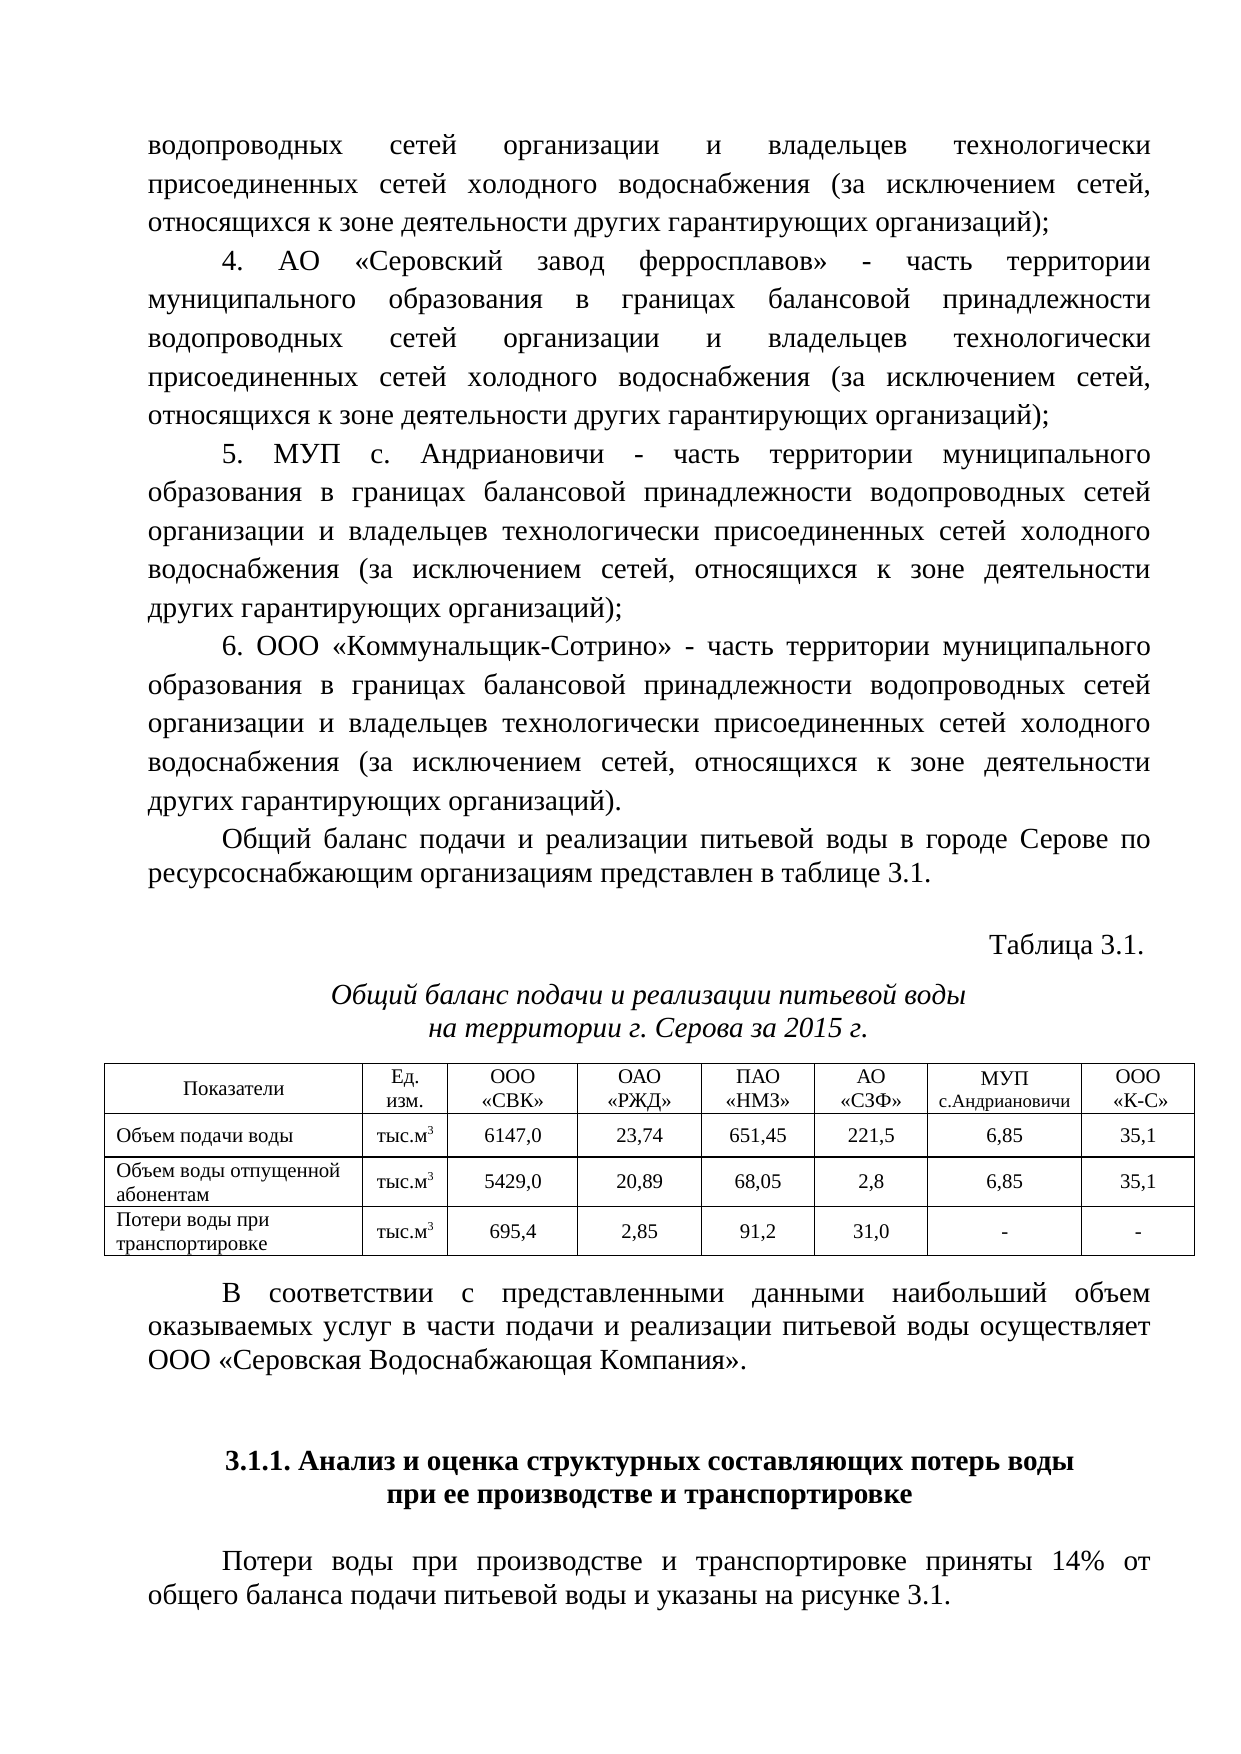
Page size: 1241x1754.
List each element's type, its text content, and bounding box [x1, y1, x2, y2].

text 5. МУП с. Андриановичи - часть территории муниципального образования в границах балансовой принадлежности водопроводных сетей организации и владельцев технологически присоединенных сетей холодного водоснабжения (за исключением сетей, относящихся к зоне деятельности других гарантирующих организаций); [148, 436, 1152, 623]
table_header МУП с.Андриановичи [928, 1064, 1081, 1112]
text водопроводных сетей организации и владельцев технологически присоединенных сетей холодного водоснабжения (за исключением сетей, относящихся к зоне деятельности других гарантирующих организаций); [148, 127, 1152, 238]
table_cell 6,85 [928, 1158, 1081, 1206]
table_cell 91,2 [702, 1207, 814, 1255]
text 3.1.1. Анализ и оценка структурных составляющих потерь воды [148, 1443, 1152, 1476]
table_cell Объем подачи воды [105, 1114, 362, 1156]
text 4. АО «Серовский завод ферросплавов» - часть территории муниципального образования в границах балансовой принадлежности водопроводных сетей организации и владельцев технологически присоединенных сетей холодного водоснабжения (за исключением сетей, относящихся к зоне деятельности других гарантирующих организаций); [148, 243, 1152, 431]
text В соответствии с представленными данными наибольший объем оказываемых услуг в части подачи и реализации питьевой воды осуществляет ООО «Серовская Водоснабжающая Компания». [148, 1275, 1152, 1376]
table_cell 2,8 [815, 1158, 927, 1206]
table_header АО «СЗФ» [815, 1064, 927, 1112]
table_cell тыс.м3 [363, 1158, 447, 1206]
table_cell 31,0 [815, 1207, 927, 1255]
table_header ПАО «НМЗ» [702, 1064, 814, 1112]
table_cell 221,5 [815, 1114, 927, 1156]
table_cell 20,89 [578, 1158, 701, 1206]
text на территории г. Серова за 2015 г. [148, 1011, 1152, 1044]
table_header ООО «К-С» [1082, 1064, 1194, 1112]
text Потери воды при производстве и транспортировке приняты 14% от общего баланса подачи питьевой воды и указаны на рисунке 3.1. [148, 1543, 1152, 1610]
table_cell тыс.м3 [363, 1114, 447, 1156]
text Общий баланс подачи и реализации питьевой воды в городе Серове по ресурсоснабжающим организациям представлен в таблице 3.1. [148, 821, 1152, 888]
table_header ОАО «РЖД» [578, 1064, 701, 1112]
table_header ООО «СВК» [448, 1064, 577, 1112]
table_header Ед. изм. [363, 1064, 447, 1112]
table_header Показатели [105, 1064, 362, 1112]
text Таблица 3.1. [148, 927, 1152, 960]
table_cell 23,74 [578, 1114, 701, 1156]
text Общий баланс подачи и реализации питьевой воды [148, 977, 1152, 1011]
table_cell - [928, 1207, 1081, 1255]
table_cell 35,1 [1082, 1158, 1194, 1206]
table_cell 6,85 [928, 1114, 1081, 1156]
table_cell 6147,0 [448, 1114, 577, 1156]
text при ее производстве и транспортировке [148, 1476, 1152, 1510]
table_cell 651,45 [702, 1114, 814, 1156]
table_cell 35,1 [1082, 1114, 1194, 1156]
table_cell - [1082, 1207, 1194, 1255]
text 6. ООО «Коммунальщик-Сотрино» - часть территории муниципального образования в границах балансовой принадлежности водопроводных сетей организации и владельцев технологически присоединенных сетей холодного водоснабжения (за исключением сетей, относящихся к зоне деятельности других гарантирующих организаций). [148, 628, 1152, 816]
table_cell 2,85 [578, 1207, 701, 1255]
table_cell тыс.м3 [363, 1207, 447, 1255]
table_cell Объем воды отпущенной абонентам [105, 1158, 362, 1206]
table_cell 68,05 [702, 1158, 814, 1206]
table_cell 695,4 [448, 1207, 577, 1255]
table_cell 5429,0 [448, 1158, 577, 1206]
table_cell Потери воды при транспортировке [105, 1207, 362, 1255]
